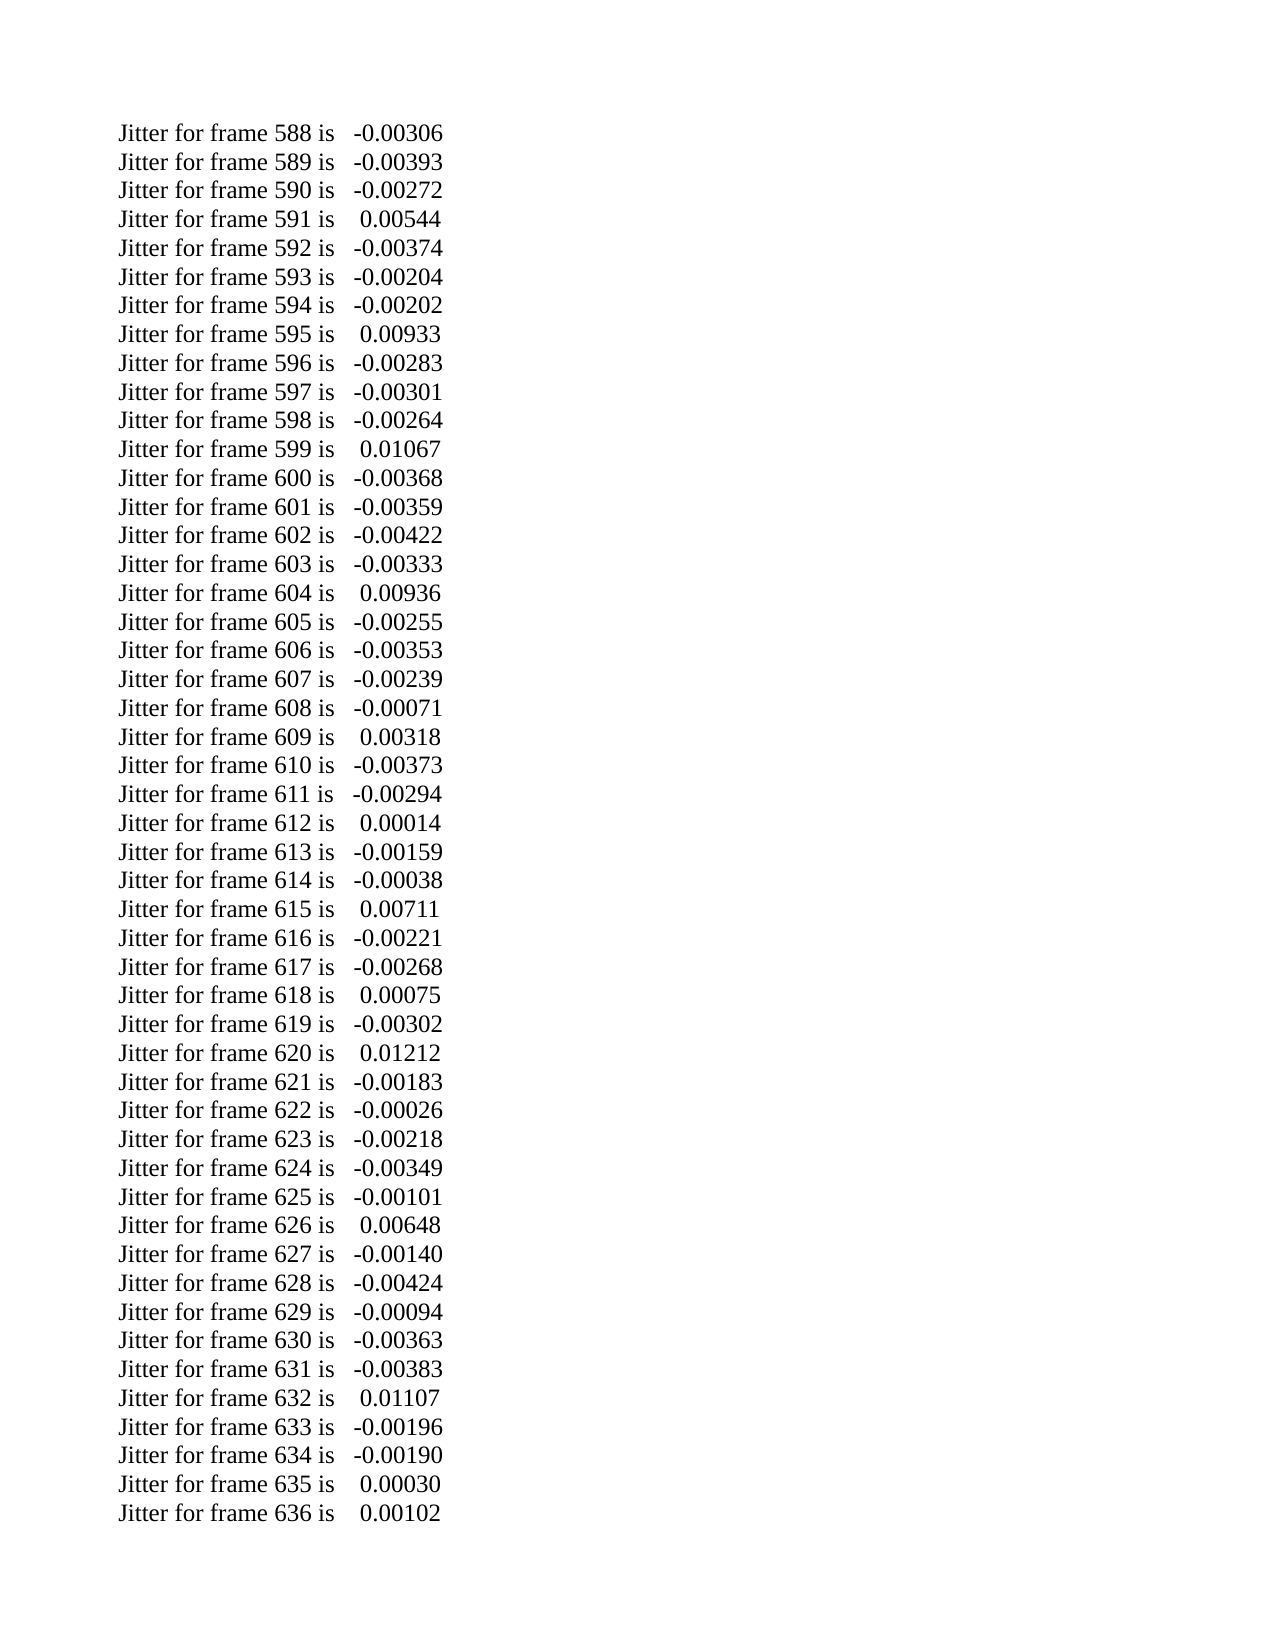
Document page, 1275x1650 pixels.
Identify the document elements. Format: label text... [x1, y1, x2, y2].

text Jitter for frame 610 is -0.00373 [118, 751, 1157, 779]
text Jitter for frame 629 is -0.00094 [118, 1297, 1157, 1326]
text Jitter for frame 619 is -0.00302 [118, 1009, 1157, 1038]
text Jitter for frame 603 is -0.00333 [118, 549, 1157, 578]
text Jitter for frame 605 is -0.00255 [118, 607, 1157, 636]
text Jitter for frame 604 is 0.00936 [118, 578, 1157, 607]
text Jitter for frame 625 is -0.00101 [118, 1182, 1157, 1211]
text Jitter for frame 597 is -0.00301 [118, 377, 1157, 406]
text Jitter for frame 600 is -0.00368 [118, 463, 1157, 492]
text Jitter for frame 613 is -0.00159 [118, 837, 1157, 866]
text Jitter for frame 632 is 0.01107 [118, 1383, 1157, 1412]
text Jitter for frame 631 is -0.00383 [118, 1354, 1157, 1383]
text Jitter for frame 615 is 0.00711 [118, 894, 1157, 923]
text Jitter for frame 635 is 0.00030 [118, 1469, 1157, 1498]
text Jitter for frame 608 is -0.00071 [118, 693, 1157, 722]
text Jitter for frame 626 is 0.00648 [118, 1211, 1157, 1239]
text Jitter for frame 627 is -0.00140 [118, 1239, 1157, 1268]
text Jitter for frame 611 is -0.00294 [118, 779, 1157, 808]
text Jitter for frame 591 is 0.00544 [118, 204, 1157, 233]
text Jitter for frame 612 is 0.00014 [118, 808, 1157, 837]
text Jitter for frame 628 is -0.00424 [118, 1268, 1157, 1297]
text Jitter for frame 621 is -0.00183 [118, 1067, 1157, 1096]
text Jitter for frame 593 is -0.00204 [118, 262, 1157, 291]
text Jitter for frame 614 is -0.00038 [118, 866, 1157, 894]
text Jitter for frame 599 is 0.01067 [118, 434, 1157, 463]
text Jitter for frame 602 is -0.00422 [118, 521, 1157, 549]
text Jitter for frame 630 is -0.00363 [118, 1326, 1157, 1354]
text Jitter for frame 633 is -0.00196 [118, 1412, 1157, 1441]
text Jitter for frame 618 is 0.00075 [118, 981, 1157, 1009]
text Jitter for frame 596 is -0.00283 [118, 348, 1157, 377]
text Jitter for frame 624 is -0.00349 [118, 1153, 1157, 1182]
text Jitter for frame 620 is 0.01212 [118, 1038, 1157, 1067]
text Jitter for frame 606 is -0.00353 [118, 636, 1157, 664]
text Jitter for frame 598 is -0.00264 [118, 406, 1157, 434]
text Jitter for frame 590 is -0.00272 [118, 176, 1157, 204]
text Jitter for frame 623 is -0.00218 [118, 1124, 1157, 1153]
text Jitter for frame 595 is 0.00933 [118, 319, 1157, 348]
text Jitter for frame 607 is -0.00239 [118, 664, 1157, 693]
text Jitter for frame 592 is -0.00374 [118, 233, 1157, 262]
text Jitter for frame 588 is -0.00306 [118, 118, 1157, 147]
text Jitter for frame 634 is -0.00190 [118, 1441, 1157, 1469]
text Jitter for frame 609 is 0.00318 [118, 722, 1157, 751]
text Jitter for frame 617 is -0.00268 [118, 952, 1157, 981]
text Jitter for frame 589 is -0.00393 [118, 147, 1157, 176]
text Jitter for frame 594 is -0.00202 [118, 291, 1157, 319]
text Jitter for frame 622 is -0.00026 [118, 1096, 1157, 1124]
text Jitter for frame 636 is 0.00102 [118, 1498, 1157, 1527]
text Jitter for frame 616 is -0.00221 [118, 923, 1157, 952]
text Jitter for frame 601 is -0.00359 [118, 492, 1157, 521]
